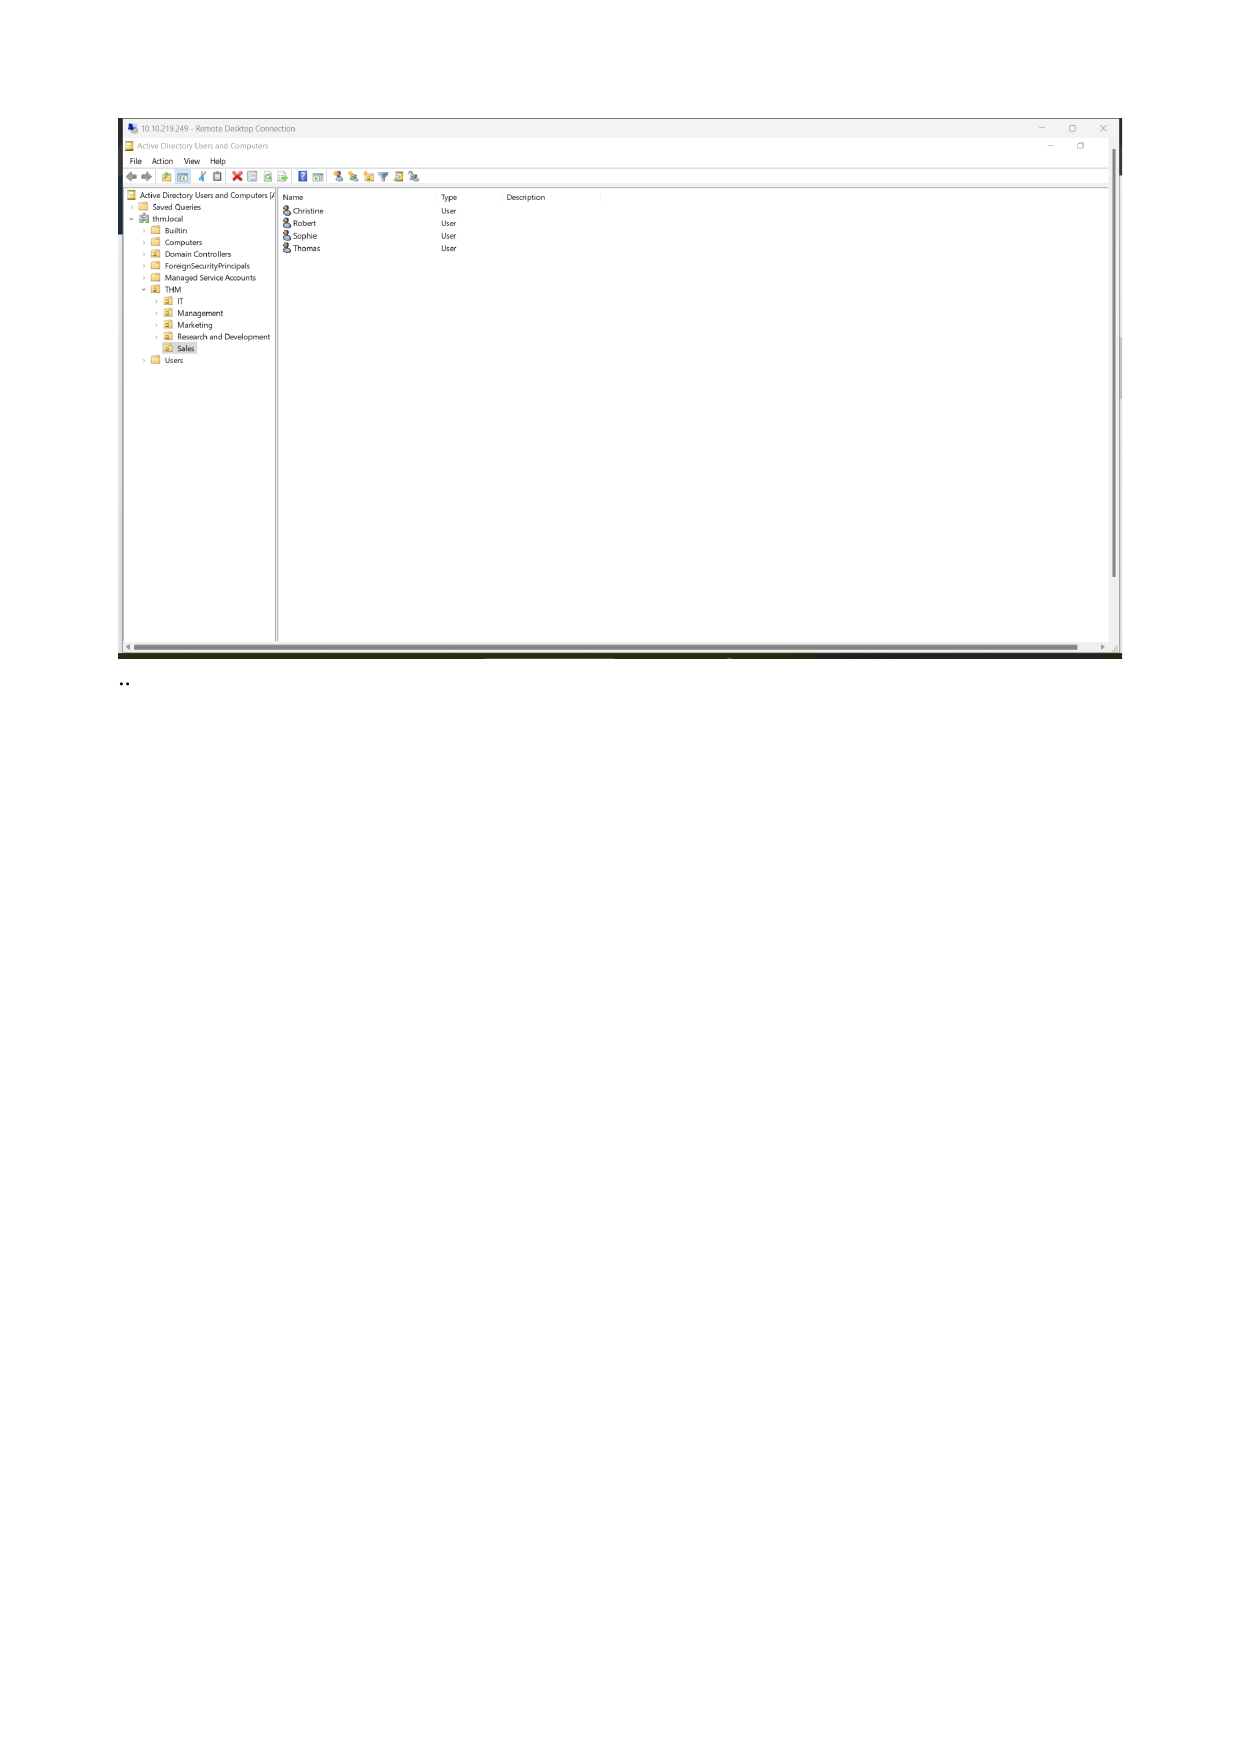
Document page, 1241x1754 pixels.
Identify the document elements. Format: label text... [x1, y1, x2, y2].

text .. [118, 659, 1122, 691]
picture [118, 118, 1123, 659]
